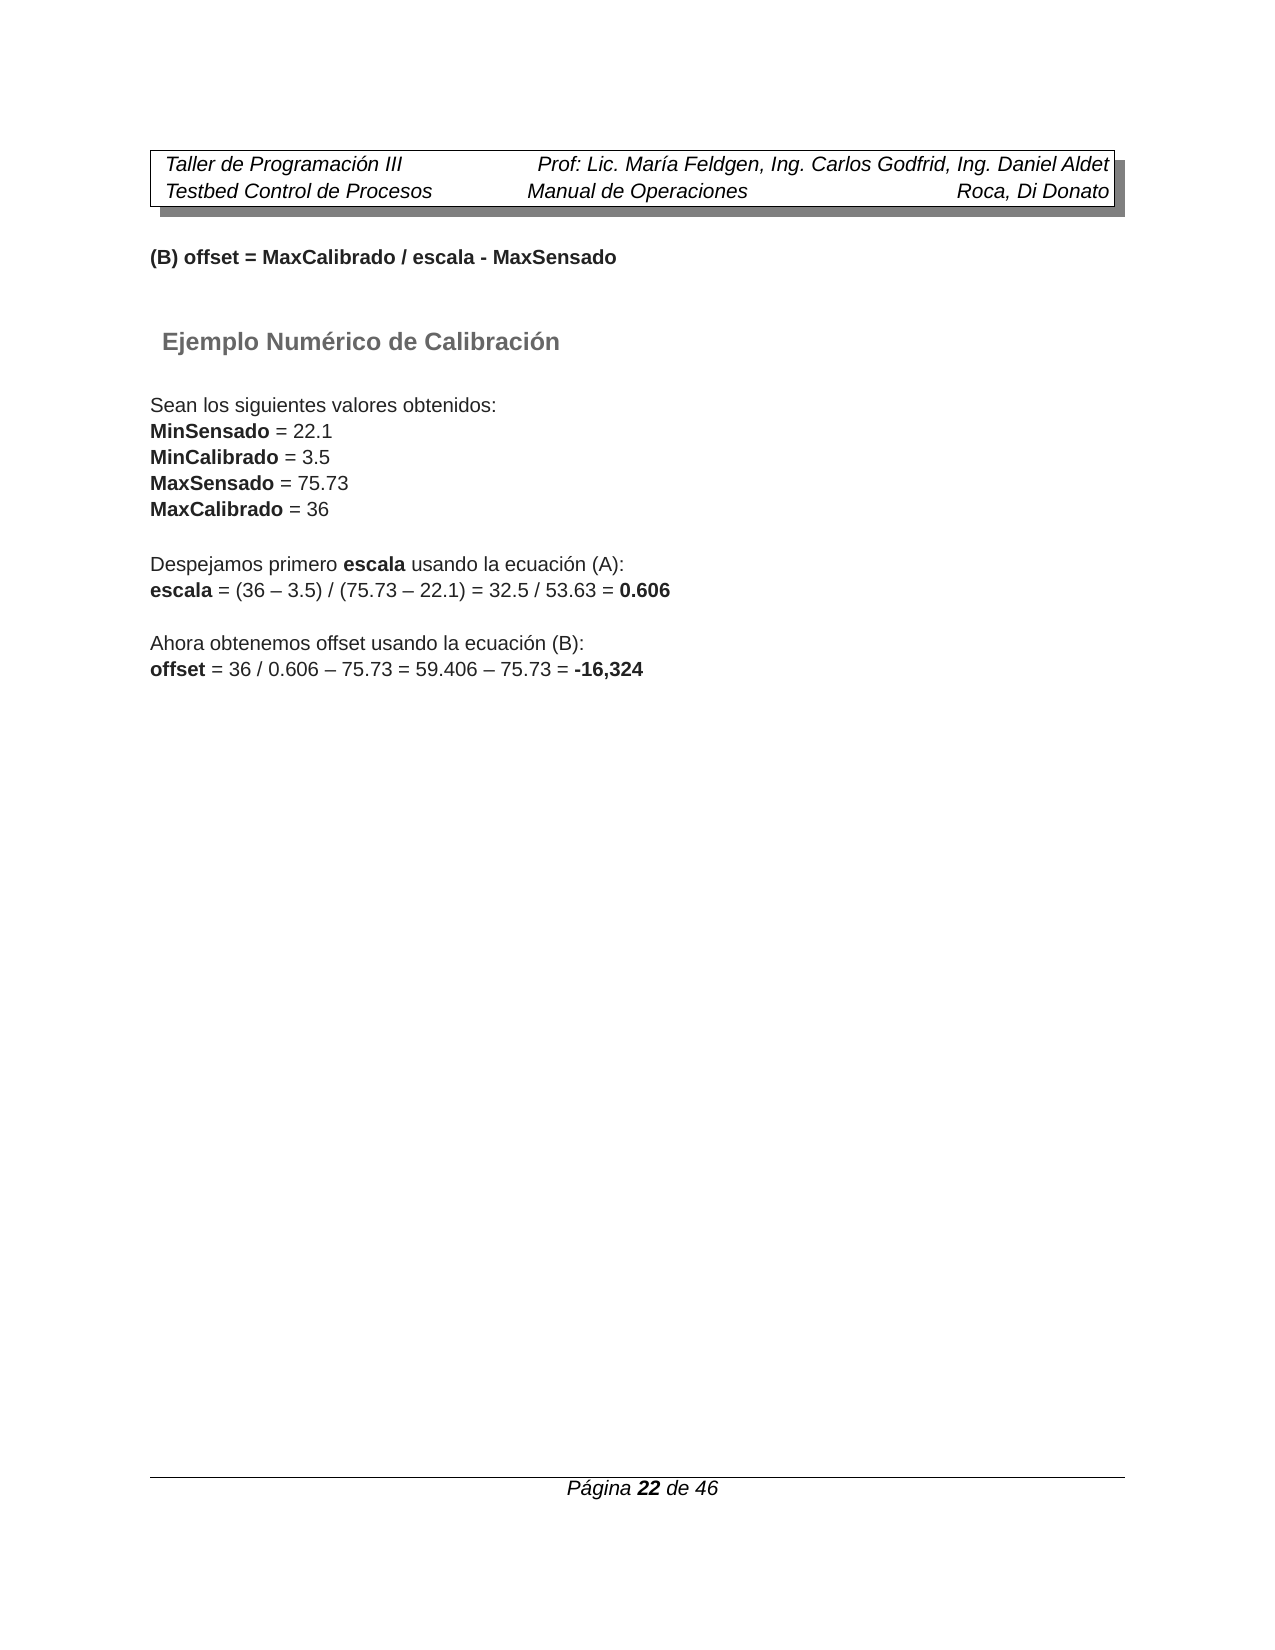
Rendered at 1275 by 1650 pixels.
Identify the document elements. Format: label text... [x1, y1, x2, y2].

text offset = 36 / 0.606 – 75.73 = 59.406 – 75.73 = -16,324 [150, 657, 1125, 680]
subtitle Ejemplo Numérico de Calibración [150, 327, 1125, 355]
text Despejamos primero escala usando la ecuación (A): [150, 553, 1125, 576]
text Sean los siguientes valores obtenidos: [150, 394, 1125, 416]
text (B) offset = MaxCalibrado / escala - MaxSensado [150, 246, 1125, 269]
text escala = (36 – 3.5) / (75.73 – 22.1) = 32.5 / 53.63 = 0.606 [150, 579, 1125, 602]
text MaxCalibrado = 36 [150, 498, 1125, 521]
text MinSensado = 22.1 [150, 420, 1125, 442]
text MinCalibrado = 3.5 [150, 446, 1125, 468]
text MaxSensado = 75.73 [150, 472, 1125, 494]
text Ahora obtenemos offset usando la ecuación (B): [150, 631, 1125, 654]
